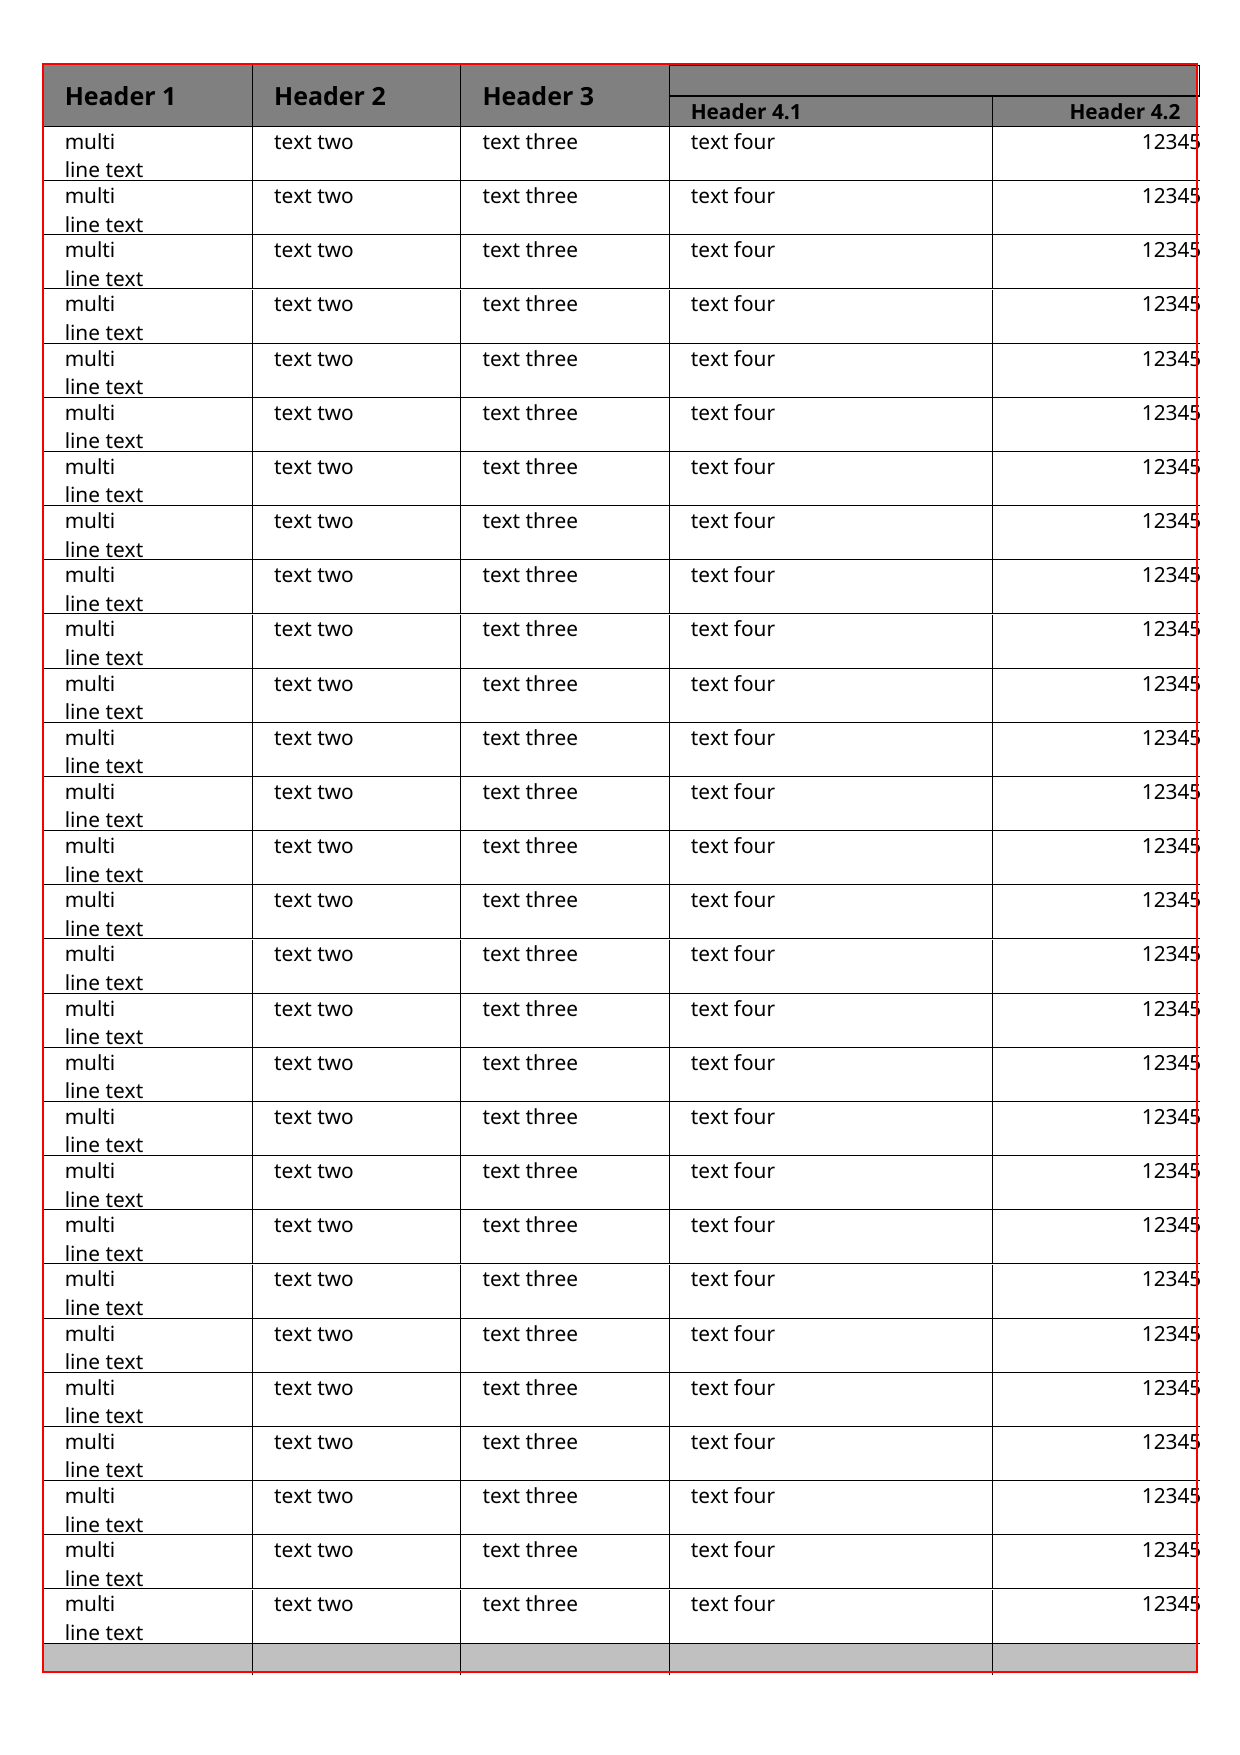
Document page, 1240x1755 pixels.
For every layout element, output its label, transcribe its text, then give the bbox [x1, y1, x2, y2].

table_cell [670, 885, 992, 938]
table_header multi line text [65, 615, 252, 668]
table_cell [253, 1048, 460, 1101]
table_header 12345 [993, 777, 1196, 808]
table_header 12345 [993, 1102, 1196, 1133]
table_cell [44, 1048, 65, 1101]
table_header text three [482, 1535, 669, 1567]
table_cell [670, 1265, 992, 1318]
table_header text three [482, 1210, 669, 1242]
table_cell [461, 1319, 669, 1372]
table_header text four [691, 723, 992, 754]
table_header text four [691, 1265, 992, 1296]
table_header text two [274, 560, 460, 592]
table_cell [44, 127, 65, 180]
table_header 12345 [993, 1535, 1196, 1567]
table_cell [253, 940, 460, 993]
table_header text four [691, 994, 992, 1025]
table_cell [44, 940, 65, 993]
table_cell [44, 1265, 65, 1318]
table_cell [993, 1025, 1196, 1047]
table_header [1180, 1644, 1196, 1671]
table_header 12345 [993, 398, 1196, 429]
table_header text four [691, 669, 992, 700]
table_cell [253, 723, 460, 776]
table_header text two [274, 885, 460, 917]
table_header 12345 [993, 615, 1196, 646]
table_header text two [274, 615, 460, 646]
table_header 12345 [993, 885, 1196, 917]
table_header 12345 [993, 452, 1196, 483]
table_header text four [691, 506, 992, 537]
table_cell [670, 723, 992, 776]
table_cell [44, 398, 65, 451]
table_cell [993, 917, 1196, 938]
table_header 12345 [993, 235, 1196, 267]
table_header text four [691, 831, 992, 862]
table_header text four [691, 1590, 992, 1621]
table_cell [461, 885, 669, 938]
table_cell [44, 615, 65, 668]
table_header text four [691, 452, 992, 483]
table_header [1180, 97, 1196, 126]
table_cell [253, 560, 460, 613]
table_cell [253, 290, 460, 343]
table_header text two [274, 398, 460, 429]
table_header 12345 [993, 1590, 1196, 1621]
table_header Header 2 [274, 65, 460, 126]
table_header 12345 [993, 1373, 1196, 1404]
table_cell [670, 398, 992, 451]
table_header multi line text [65, 885, 252, 938]
table_cell [670, 1156, 992, 1209]
table_cell [253, 181, 460, 234]
table_header text four [691, 1481, 992, 1512]
table_header [0, 0, 42, 62]
table_header text two [274, 1102, 460, 1133]
table_cell [993, 592, 1196, 613]
table_header text three [482, 1373, 669, 1404]
table_header text two [274, 1590, 460, 1621]
table_header 12345 [993, 669, 1196, 700]
table_cell [461, 181, 669, 234]
table_cell [461, 290, 669, 343]
table_cell [670, 994, 992, 1047]
table_header multi line text [65, 181, 252, 234]
table_cell [253, 615, 460, 668]
table_cell [461, 940, 669, 993]
table_cell [461, 831, 669, 884]
table_cell [44, 290, 65, 343]
table_cell [44, 1210, 65, 1263]
table_cell [993, 1133, 1196, 1155]
table_cell [670, 344, 992, 397]
table_cell [44, 235, 65, 288]
table_header multi line text [65, 940, 252, 993]
table_cell [670, 181, 992, 234]
table_header 12345 [993, 1048, 1196, 1079]
table_header 12345 [993, 994, 1196, 1025]
table_header text three [482, 344, 669, 375]
table_header text two [274, 1265, 460, 1296]
table_header text two [274, 1210, 460, 1242]
table_cell [253, 452, 460, 505]
table_cell [253, 1373, 460, 1426]
table_header Header 4.1 [691, 97, 992, 126]
table_cell [993, 483, 1196, 505]
table_cell [461, 615, 669, 668]
table_header text three [482, 398, 669, 429]
table_header 12345 [993, 127, 1196, 158]
table_cell [44, 669, 65, 722]
table_cell [253, 777, 460, 830]
table_cell [461, 1644, 482, 1671]
table_header text three [482, 1265, 669, 1296]
table_header Header 3 [482, 65, 669, 126]
table_header text four [691, 1535, 992, 1567]
table_header text three [482, 885, 669, 917]
table_header text three [482, 1102, 669, 1133]
table_cell [253, 1590, 460, 1643]
table_header Header 4.2 [993, 97, 1180, 126]
table_header 12345 [993, 1210, 1196, 1242]
table_header multi line text [65, 452, 252, 505]
table_header text three [482, 994, 669, 1025]
table_cell [44, 1373, 65, 1426]
table_header 12345 [993, 344, 1196, 375]
table_header [65, 1644, 252, 1671]
table_cell [670, 97, 691, 126]
table_cell [461, 452, 669, 505]
table_header text two [274, 1427, 460, 1458]
table_cell [670, 1319, 992, 1372]
table_header [44, 65, 65, 126]
table_header text three [482, 1590, 669, 1621]
table_header multi line text [65, 1535, 252, 1588]
table_cell [993, 1621, 1196, 1643]
table_cell [993, 646, 1196, 668]
table_cell [461, 127, 669, 180]
table_header text two [274, 777, 460, 808]
table_header multi line text [65, 831, 252, 884]
table_header text four [691, 885, 992, 917]
table_cell [253, 831, 460, 884]
table_header 12345 [993, 181, 1196, 212]
table_cell [993, 1567, 1196, 1588]
table_header text two [274, 1373, 460, 1404]
table_header text four [691, 1427, 992, 1458]
table_cell [253, 344, 460, 397]
table_cell [670, 1535, 992, 1588]
table_cell [253, 1265, 460, 1318]
table_cell [993, 1458, 1196, 1480]
table_cell [993, 375, 1196, 397]
table_header text two [274, 1048, 460, 1079]
table_cell [461, 777, 669, 830]
table_header multi line text [65, 994, 252, 1047]
table_header text three [482, 560, 669, 592]
table_header multi line text [65, 1590, 252, 1643]
table_header multi line text [65, 1319, 252, 1372]
table_header text three [482, 127, 669, 158]
table_cell [993, 1187, 1196, 1209]
table_cell [44, 994, 65, 1047]
table_header text two [274, 452, 460, 483]
table_header Header 1 [65, 65, 252, 126]
table_header [1198, 0, 1239, 62]
table_header text four [691, 344, 992, 375]
table_header multi line text [65, 1427, 252, 1480]
table_cell [461, 1373, 669, 1426]
table_header 12345 [993, 290, 1196, 321]
table_cell [253, 1535, 460, 1588]
table_cell [993, 212, 1196, 234]
table_cell [44, 1156, 65, 1209]
table_header text four [691, 560, 992, 592]
table_header text two [274, 723, 460, 754]
table_header [42, 0, 1198, 62]
table_header text two [274, 994, 460, 1025]
table_cell [461, 994, 669, 1047]
table_cell [461, 1156, 669, 1209]
table_cell [670, 1048, 992, 1101]
table_cell [993, 267, 1196, 288]
table_cell [993, 862, 1196, 884]
table_cell [253, 506, 460, 559]
table_header 12345 [993, 1427, 1196, 1458]
table_header text two [274, 831, 460, 862]
table_cell [44, 885, 65, 938]
table_header multi line text [65, 723, 252, 776]
table_cell [461, 506, 669, 559]
table_cell [461, 669, 669, 722]
table_header text two [274, 1319, 460, 1350]
table_cell [44, 1535, 65, 1588]
table_header text four [691, 398, 992, 429]
table_cell [44, 723, 65, 776]
table_cell [253, 235, 460, 288]
table_header 12345 [993, 1481, 1196, 1512]
table_header multi line text [65, 127, 252, 180]
table_cell [993, 158, 1196, 180]
table_header text two [274, 1535, 460, 1567]
table_header text three [482, 290, 669, 321]
table_header text three [482, 1481, 669, 1512]
table_header 12345 [993, 1265, 1196, 1296]
table_header text two [274, 940, 460, 971]
table_header [482, 1644, 669, 1671]
table_cell [253, 994, 460, 1047]
table_cell [670, 290, 992, 343]
table_header multi line text [65, 398, 252, 451]
table_cell [670, 777, 992, 830]
table_cell [253, 398, 460, 451]
table_cell [670, 1644, 691, 1671]
table_cell [461, 1265, 669, 1318]
table_cell [253, 127, 460, 180]
table_cell [461, 723, 669, 776]
table_cell [670, 1427, 992, 1480]
table_cell [670, 127, 992, 180]
table_cell [44, 560, 65, 613]
table_cell [670, 1590, 992, 1643]
table_header multi line text [65, 777, 252, 830]
table_header text four [691, 127, 992, 158]
table_header text four [691, 1102, 992, 1133]
table_cell [44, 452, 65, 505]
table_header text four [691, 181, 992, 212]
table_header text four [691, 290, 992, 321]
table_header text two [274, 669, 460, 700]
table_cell [461, 1481, 669, 1534]
table_header text two [274, 290, 460, 321]
table_header 12345 [993, 1319, 1196, 1350]
table_header text four [691, 1210, 992, 1242]
table_cell [253, 1210, 460, 1263]
table_cell [670, 1210, 992, 1263]
table_cell [461, 1535, 669, 1588]
table_cell [44, 506, 65, 559]
table_cell [670, 615, 992, 668]
table_header multi line text [65, 1156, 252, 1209]
table_cell [993, 321, 1196, 343]
table_cell [670, 940, 992, 993]
table_cell [993, 537, 1196, 559]
table_cell [253, 669, 460, 722]
table_header text three [482, 235, 669, 267]
table_cell [44, 181, 65, 234]
table_cell [44, 1590, 65, 1643]
table_cell [993, 971, 1196, 993]
table_cell [253, 1481, 460, 1534]
table_cell [993, 1296, 1196, 1318]
table_cell [461, 344, 669, 397]
table_header text three [482, 1156, 669, 1187]
table_cell [1198, 63, 1239, 1673]
table_cell [993, 700, 1196, 722]
table_header multi line text [65, 1481, 252, 1534]
table_header multi line text [65, 669, 252, 722]
table_header text four [691, 1373, 992, 1404]
table_cell [993, 1350, 1196, 1372]
table_cell [670, 831, 992, 884]
table_header multi line text [65, 1102, 252, 1155]
table_cell [993, 1404, 1196, 1426]
table_header 12345 [993, 940, 1196, 971]
table_header [691, 1644, 992, 1671]
table_header text three [482, 452, 669, 483]
table_cell [670, 1373, 992, 1426]
table_cell [670, 669, 992, 722]
table_header text three [482, 940, 669, 971]
table_cell [993, 1079, 1196, 1101]
table_header text four [691, 615, 992, 646]
table_header multi line text [65, 1048, 252, 1101]
table_cell [993, 808, 1196, 830]
table_cell [670, 1102, 992, 1155]
table_header 12345 [993, 560, 1196, 592]
table_cell [253, 1319, 460, 1372]
table_header text four [691, 1319, 992, 1350]
table_header 12345 [993, 506, 1196, 537]
table_header multi line text [65, 344, 252, 397]
table_header [253, 65, 274, 126]
table_cell [993, 1242, 1196, 1263]
table_header text three [482, 181, 669, 212]
table_header text two [274, 1481, 460, 1512]
table_header text two [274, 181, 460, 212]
table_cell [253, 1156, 460, 1209]
table_cell [44, 831, 65, 884]
table_cell [44, 1319, 65, 1372]
table_cell [44, 777, 65, 830]
table_cell [461, 1590, 669, 1643]
table_cell [461, 1427, 669, 1480]
table_header text two [274, 506, 460, 537]
table_cell [253, 1427, 460, 1480]
table_header text three [482, 831, 669, 862]
table_header text three [482, 506, 669, 537]
table_header 12345 [993, 723, 1196, 754]
table_header multi line text [65, 1210, 252, 1263]
table_cell [670, 506, 992, 559]
table_header 12345 [993, 1156, 1196, 1187]
table_cell [44, 1102, 65, 1155]
table_header text four [691, 1156, 992, 1187]
table_header text four [691, 1048, 992, 1079]
table_header multi line text [65, 560, 252, 613]
table_cell [461, 1102, 669, 1155]
table_header [461, 65, 482, 126]
table_header text three [482, 1048, 669, 1079]
table_cell [461, 398, 669, 451]
table_cell [253, 1644, 274, 1671]
table_header text four [691, 940, 992, 971]
table_header text two [274, 1156, 460, 1187]
table_cell [993, 429, 1196, 451]
table_header [274, 1644, 460, 1671]
table_header text two [274, 344, 460, 375]
table_header text three [482, 615, 669, 646]
table_cell [670, 235, 992, 288]
table_header 12345 [993, 831, 1196, 862]
table_header text three [482, 723, 669, 754]
table_header multi line text [65, 1373, 252, 1426]
table_cell [44, 344, 65, 397]
table_header text three [482, 777, 669, 808]
table_cell [461, 1048, 669, 1101]
table_cell [44, 1427, 65, 1480]
table_cell [0, 63, 42, 1673]
table_header text four [691, 235, 992, 267]
table_header text three [482, 1427, 669, 1458]
table_header multi line text [65, 506, 252, 559]
table_header text two [274, 235, 460, 267]
table_header [670, 66, 1196, 95]
table_cell [253, 885, 460, 938]
table_header text three [482, 1319, 669, 1350]
table_cell [44, 1644, 65, 1671]
table_cell [670, 560, 992, 613]
table_header text two [274, 127, 460, 158]
table_cell [993, 1512, 1196, 1534]
table_cell [670, 452, 992, 505]
table_header multi line text [65, 1265, 252, 1318]
table_cell [670, 1481, 992, 1534]
table_header [993, 1644, 1180, 1671]
table_cell [993, 754, 1196, 776]
table_cell [44, 1481, 65, 1534]
table_cell [461, 1210, 669, 1263]
table_header text four [691, 777, 992, 808]
table_header multi line text [65, 235, 252, 288]
table_cell [253, 1102, 460, 1155]
table_cell [461, 560, 669, 613]
table_cell [461, 235, 669, 288]
table_header text three [482, 669, 669, 700]
table_header multi line text [65, 290, 252, 343]
